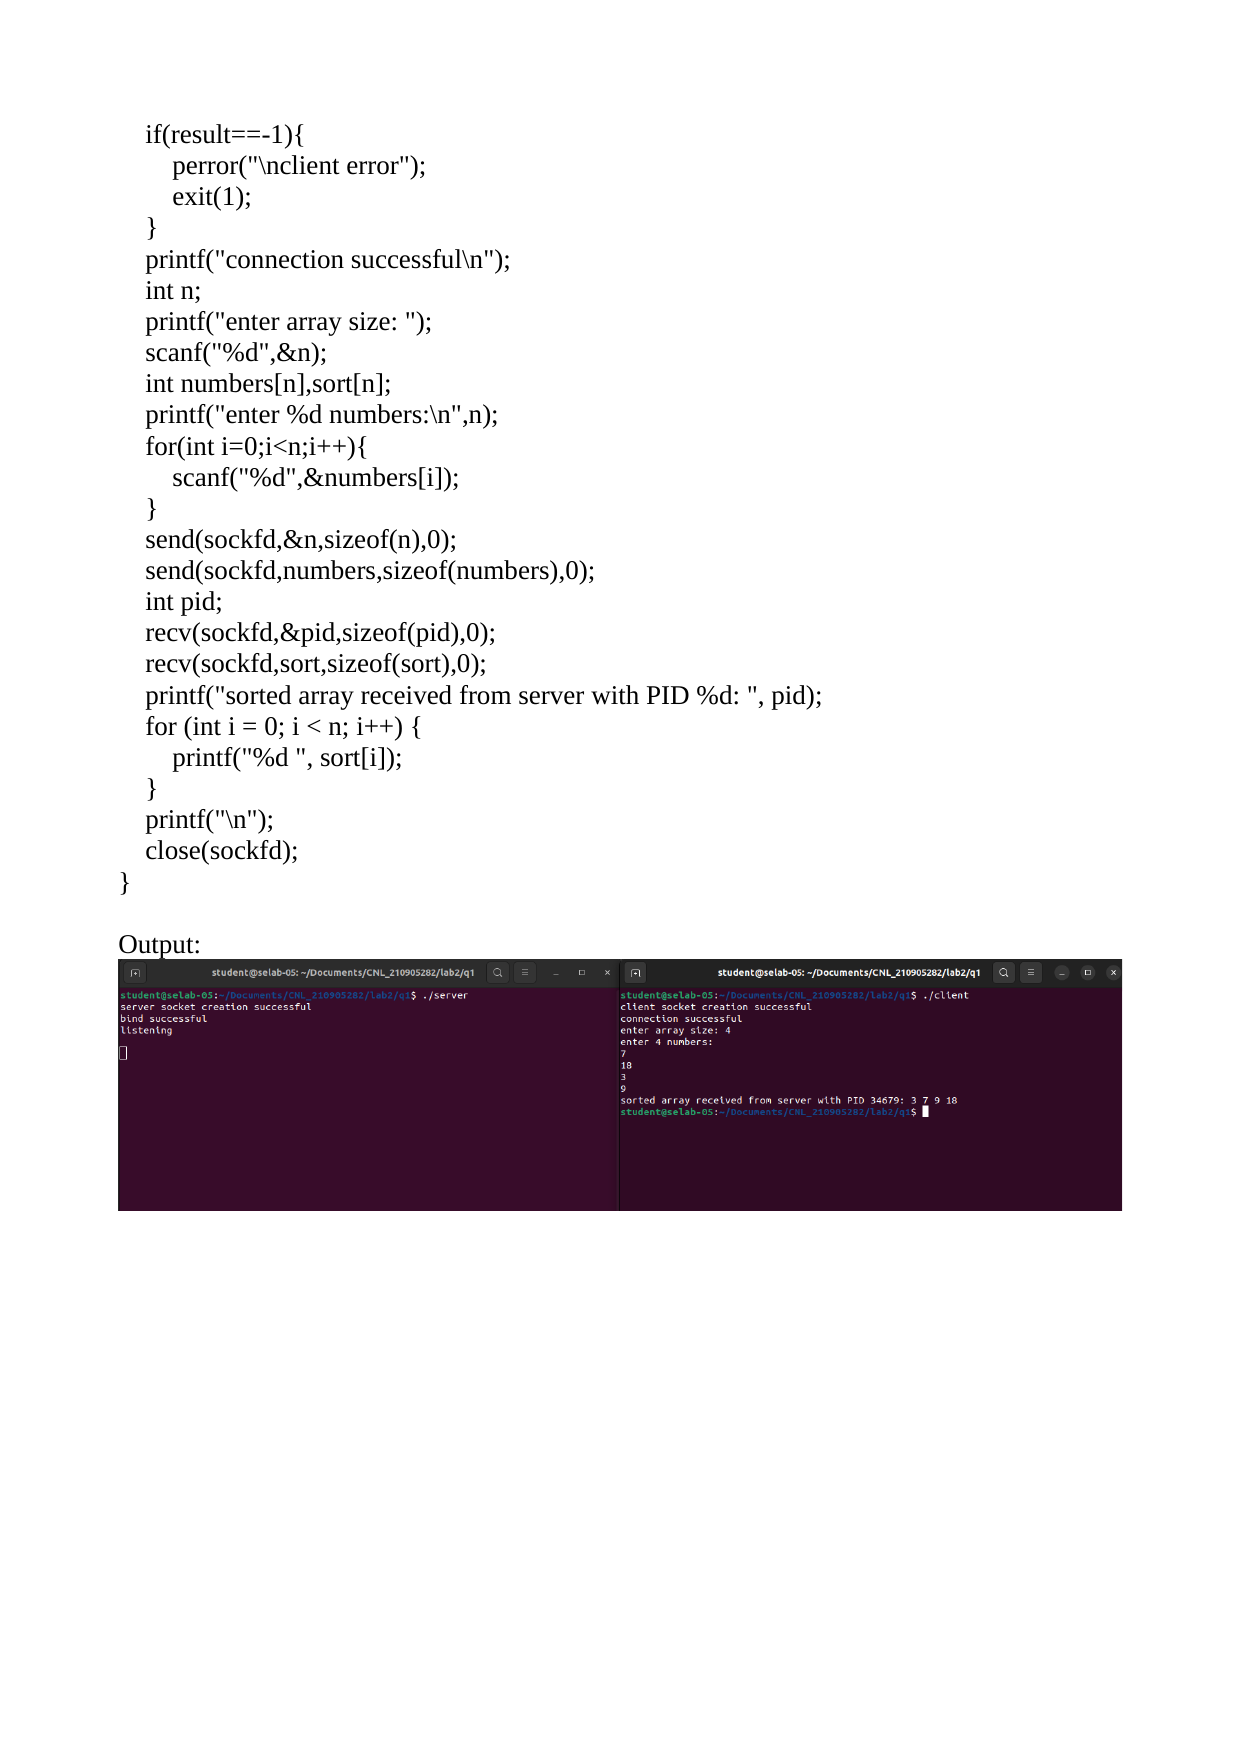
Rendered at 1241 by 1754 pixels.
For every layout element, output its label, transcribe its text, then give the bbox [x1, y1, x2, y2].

text for (int i = 0; i < n; i++) { [118, 710, 1122, 741]
text send(sockfd,numbers,sizeof(numbers),0); [118, 554, 1122, 585]
text scanf("%d",&n); [118, 336, 1122, 367]
text printf("enter %d numbers:\n",n); [118, 398, 1122, 429]
text } [118, 492, 1122, 523]
text recv(sockfd,sort,sizeof(sort),0); [118, 648, 1122, 679]
text scanf("%d",&numbers[i]); [118, 461, 1122, 492]
text Output: [118, 928, 1122, 959]
text if(result==-1){ [118, 118, 1122, 149]
text } [118, 772, 1122, 803]
text recv(sockfd,&pid,sizeof(pid),0); [118, 616, 1122, 648]
text for(int i=0;i<n;i++){ [118, 429, 1122, 461]
text exit(1); [118, 180, 1122, 212]
text printf("%d ", sort[i]); [118, 741, 1122, 772]
picture [118, 959, 1123, 1211]
text printf("connection successful\n"); [118, 243, 1122, 274]
text printf("\n"); [118, 803, 1122, 834]
text } [118, 866, 1122, 897]
text send(sockfd,&n,sizeof(n),0); [118, 523, 1122, 554]
text int n; [118, 274, 1122, 305]
text printf("enter array size: "); [118, 305, 1122, 336]
text printf("sorted array received from server with PID %d: ", pid); [118, 679, 1122, 710]
text } [118, 212, 1122, 243]
text close(sockfd); [118, 834, 1122, 866]
text perror("\nclient error"); [118, 149, 1122, 180]
text int numbers[n],sort[n]; [118, 367, 1122, 398]
text int pid; [118, 585, 1122, 616]
